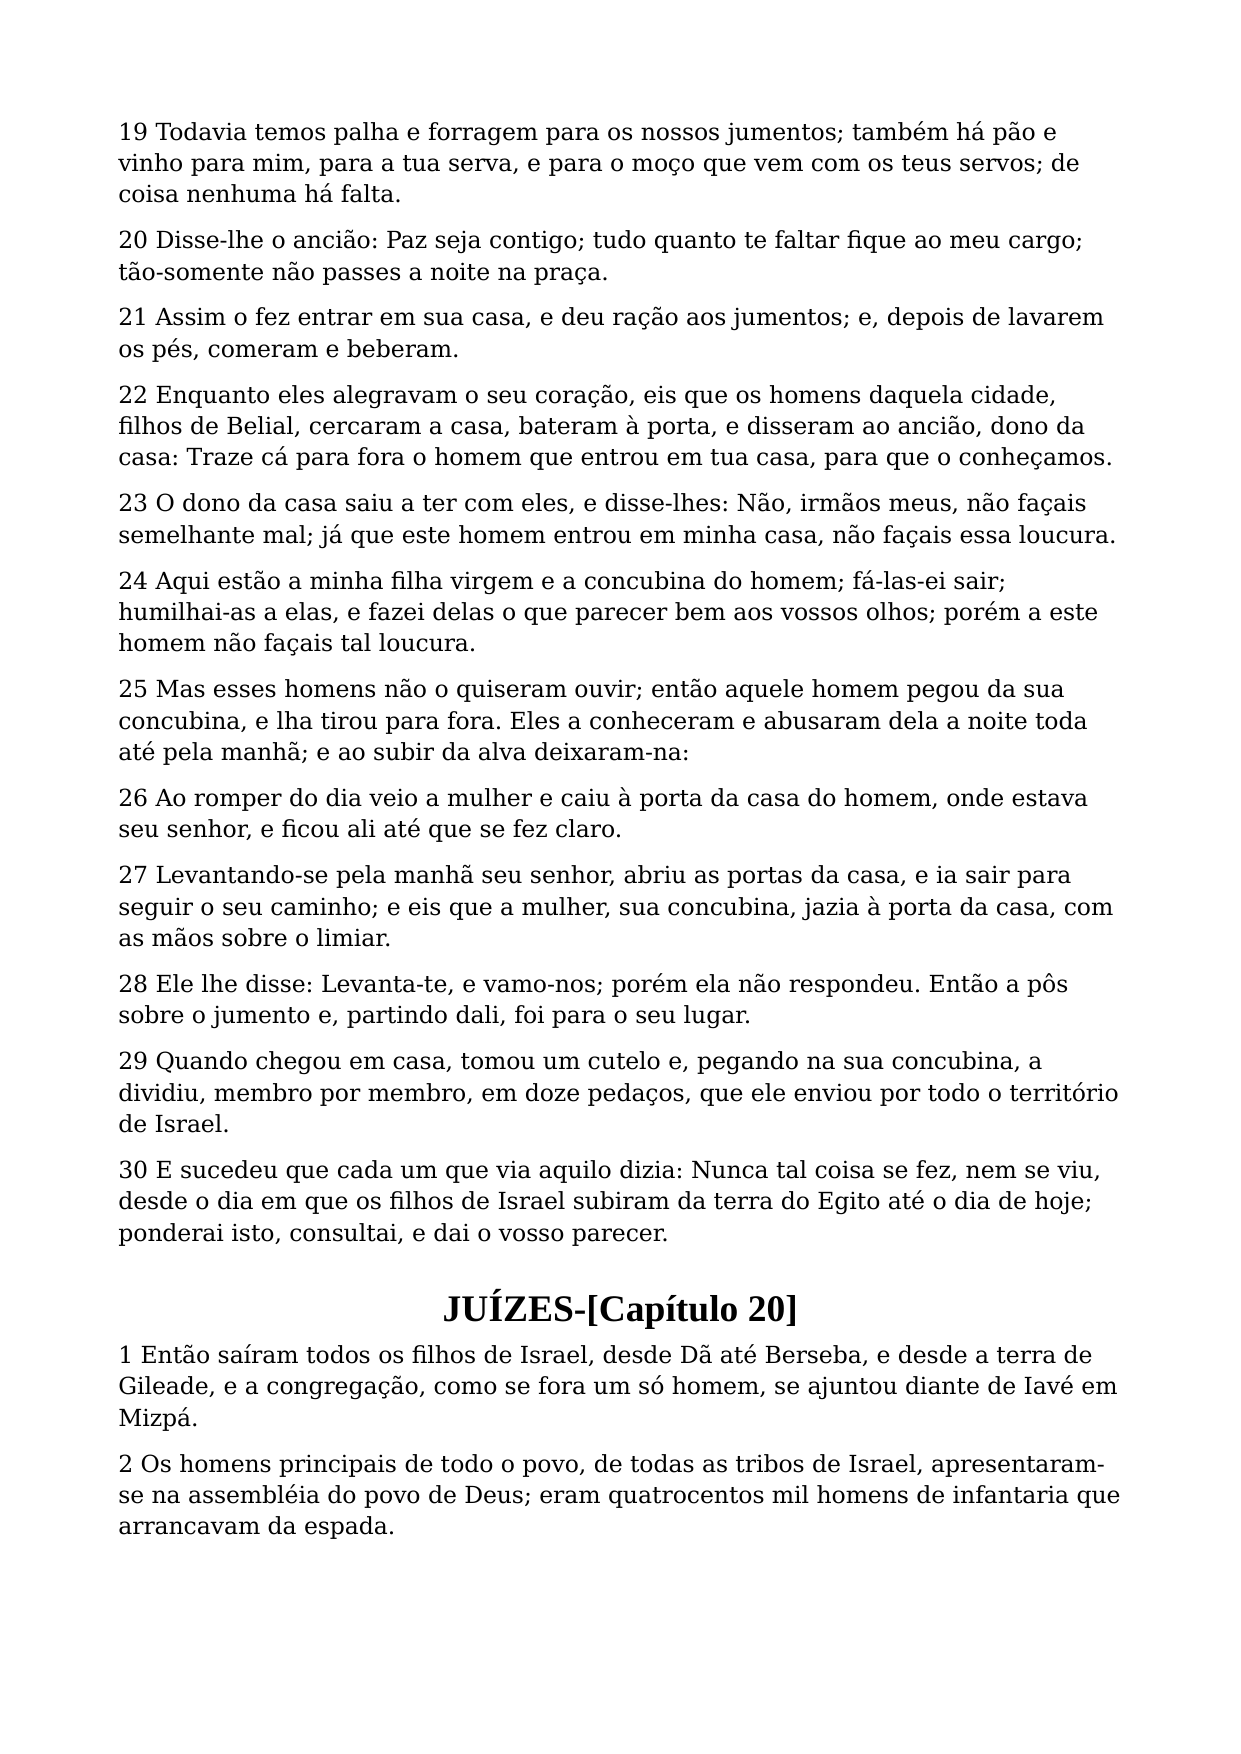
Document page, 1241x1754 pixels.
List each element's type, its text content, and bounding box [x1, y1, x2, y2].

text 27 Levantando-se pela manhã seu senhor, abriu as portas da casa, e ia sair para seguir o seu caminho; e eis que a mulher, sua concubina, jazia à porta da casa, com as mãos sobre o limiar. [118, 862, 1122, 952]
text 28 Ele lhe disse: Levanta-te, e vamo-nos; porém ela não respondeu. Então a pôs sobre o jumento e, partindo dali, foi para o seu lugar. [118, 971, 1122, 1029]
text 2 Os homens principais de todo o povo, de todas as tribos de Israel, apresentaram-se na assembléia do povo de Deus; eram quatrocentos mil homens de infantaria que arrancavam da espada. [118, 1450, 1122, 1540]
text 30 E sucedeu que cada um que via aquilo dizia: Nunca tal coisa se fez, nem se viu, desde o dia em que os filhos de Israel subiram da terra do Egito até o dia de hoje; ponderai isto, consultai, e dai o vosso parecer. [118, 1156, 1122, 1246]
text 29 Quando chegou em casa, tomou um cutelo e, pegando na sua concubina, a dividiu, membro por membro, em doze pedaços, que ele enviou por todo o território de Israel. [118, 1048, 1122, 1138]
subtitle JUÍZES-[Capítulo 20] [118, 1286, 1122, 1329]
text 19 Todavia temos palha e forragem para os nossos jumentos; também há pão e vinho para mim, para a tua serva, e para o moço que vem com os teus servos; de coisa nenhuma há falta. [118, 118, 1122, 208]
text 26 Ao romper do dia veio a mulher e caiu à porta da casa do homem, onde estava seu senhor, e ficou ali até que se fez claro. [118, 784, 1122, 843]
text 20 Disse-lhe o ancião: Paz seja contigo; tudo quanto te faltar fique ao meu cargo; tão-somente não passes a noite na praça. [118, 227, 1122, 285]
text 24 Aqui estão a minha filha virgem e a concubina do homem; fá-las-ei sair; humilhai-as a elas, e fazei delas o que parecer bem aos vossos olhos; porém a este homem não façais tal loucura. [118, 567, 1122, 657]
text 22 Enquanto eles alegravam o seu coração, eis que os homens daquela cidade, filhos de Belial, cercaram a casa, bateram à porta, e disseram ao ancião, dono da casa: Traze cá para fora o homem que entrou em tua casa, para que o conheçamos. [118, 381, 1122, 471]
text 1 Então saíram todos os filhos de Israel, desde Dã até Berseba, e desde a terra de Gileade, e a congregação, como se fora um só homem, se ajuntou diante de Iavé em Mizpá. [118, 1342, 1122, 1432]
text 23 O dono da casa saiu a ter com eles, e disse-lhes: Não, irmãos meus, não façais semelhante mal; já que este homem entrou em minha casa, não façais essa loucura. [118, 490, 1122, 549]
text 21 Assim o fez entrar em sua casa, e deu ração aos jumentos; e, depois de lavarem os pés, comeram e beberam. [118, 304, 1122, 363]
text 25 Mas esses homens não o quiseram ouvir; então aquele homem pegou da sua concubina, e lha tirou para fora. Eles a conheceram e abusaram dela a noite toda até pela manhã; e ao subir da alva deixaram-na: [118, 676, 1122, 766]
